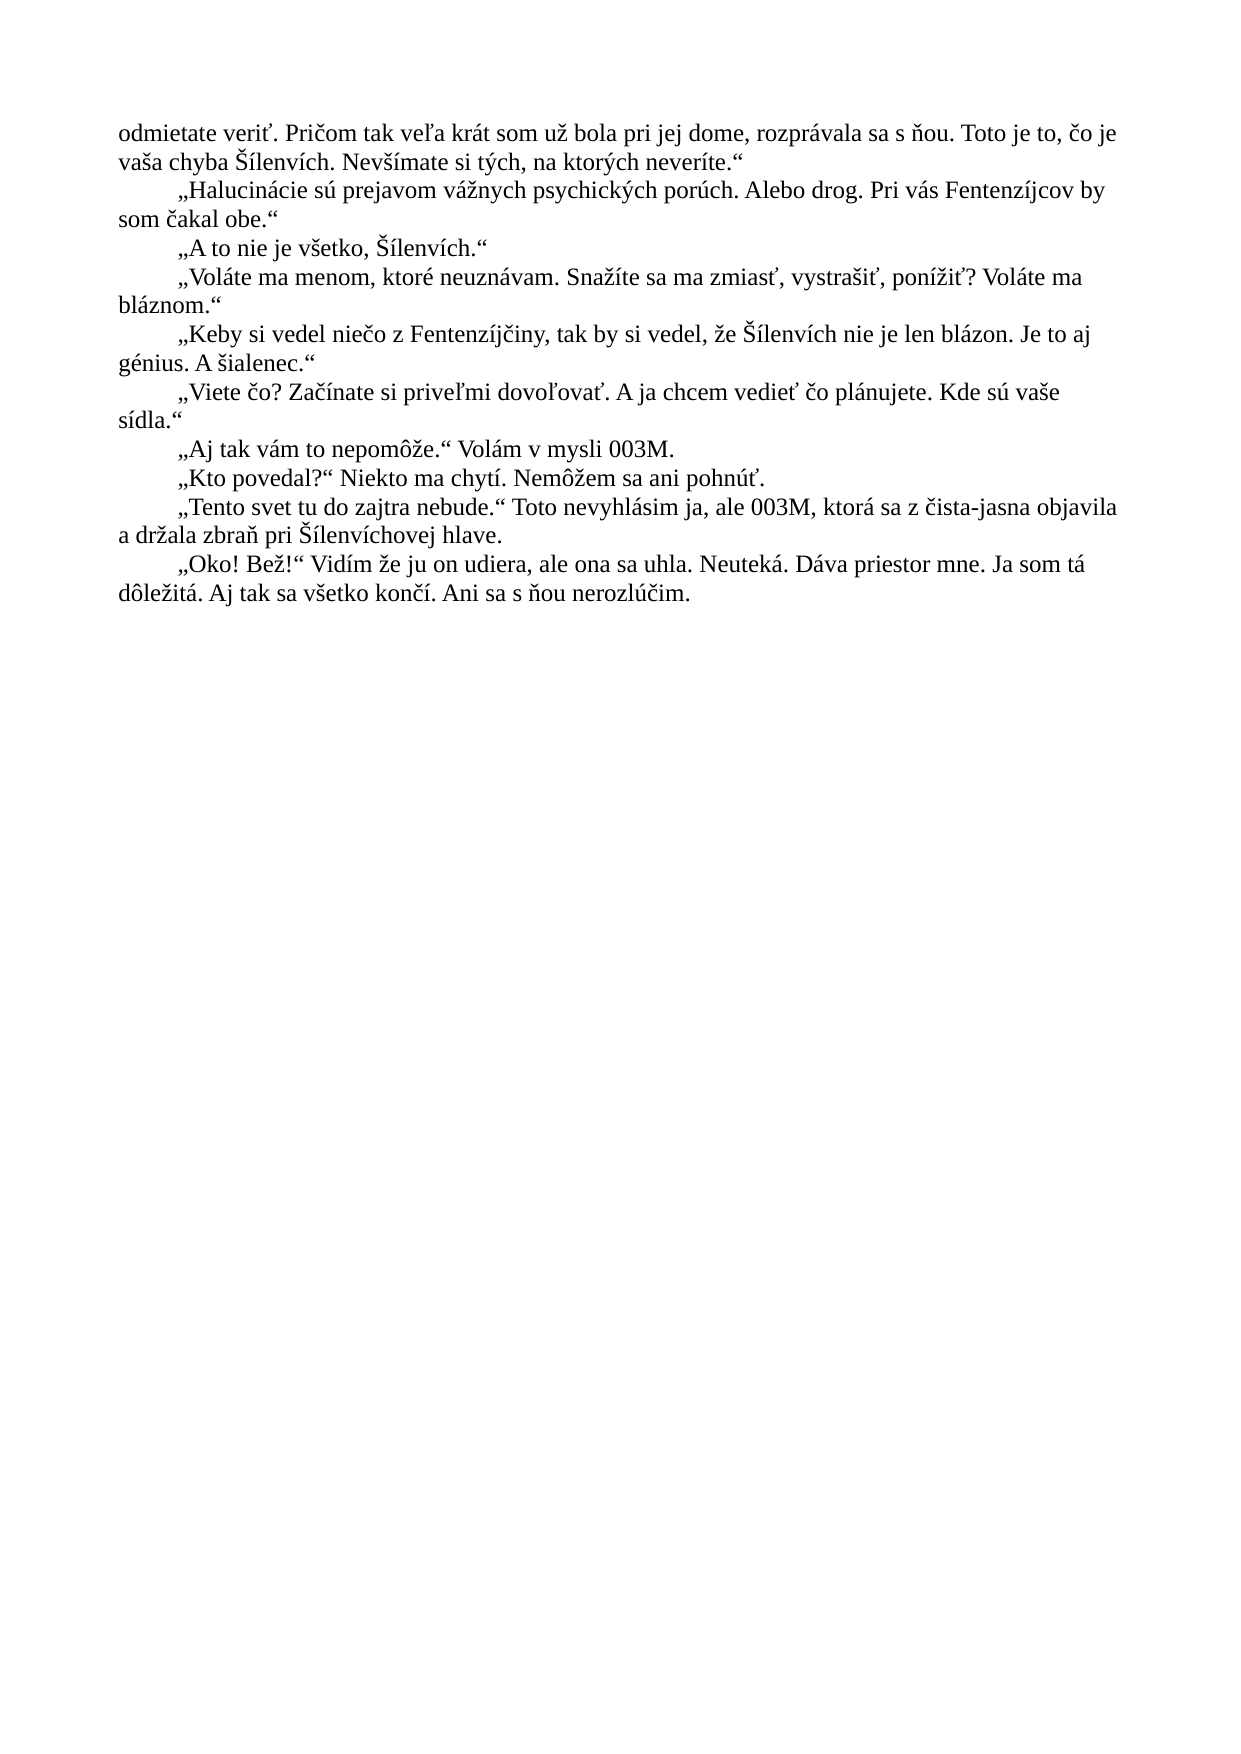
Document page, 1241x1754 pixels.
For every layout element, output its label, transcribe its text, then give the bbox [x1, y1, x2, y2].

text „Oko! Bež!“ Vidím že ju on udiera, ale ona sa uhla. Neuteká. Dáva priestor mne. Ja som tá dôležitá. Aj tak sa všetko končí. Ani sa s ňou nerozlúčim. [118, 549, 1122, 607]
text „Kto povedal?“ Niekto ma chytí. Nemôžem sa ani pohnúť. [118, 463, 1122, 492]
text „Voláte ma menom, ktoré neuznávam. Snažíte sa ma zmiasť, vystrašiť, ponížiť? Voláte ma bláznom.“ [118, 262, 1122, 319]
text „Keby si vedel niečo z Fentenzíjčiny, tak by si vedel, že Šílenvích nie je len blázon. Je to aj génius. A šialenec.“ [118, 319, 1122, 377]
text „Halucinácie sú prejavom vážnych psychických porúch. Alebo drog. Pri vás Fentenzíjcov by som čakal obe.“ [118, 176, 1122, 233]
text odmietate veriť. Pričom tak veľa krát som už bola pri jej dome, rozprávala sa s ňou. Toto je to, čo je vaša chyba Šílenvích. Nevšímate si tých, na ktorých neveríte.“ [118, 118, 1122, 176]
text „A to nie je všetko, Šílenvích.“ [118, 233, 1122, 262]
text „Tento svet tu do zajtra nebude.“ Toto nevyhlásim ja, ale 003M, ktorá sa z čista-jasna objavila a držala zbraň pri Šílenvíchovej hlave. [118, 492, 1122, 549]
text „Aj tak vám to nepomôže.“ Volám v mysli 003M. [118, 434, 1122, 463]
text „Viete čo? Začínate si priveľmi dovoľovať. A ja chcem vedieť čo plánujete. Kde sú vaše sídla.“ [118, 377, 1122, 434]
